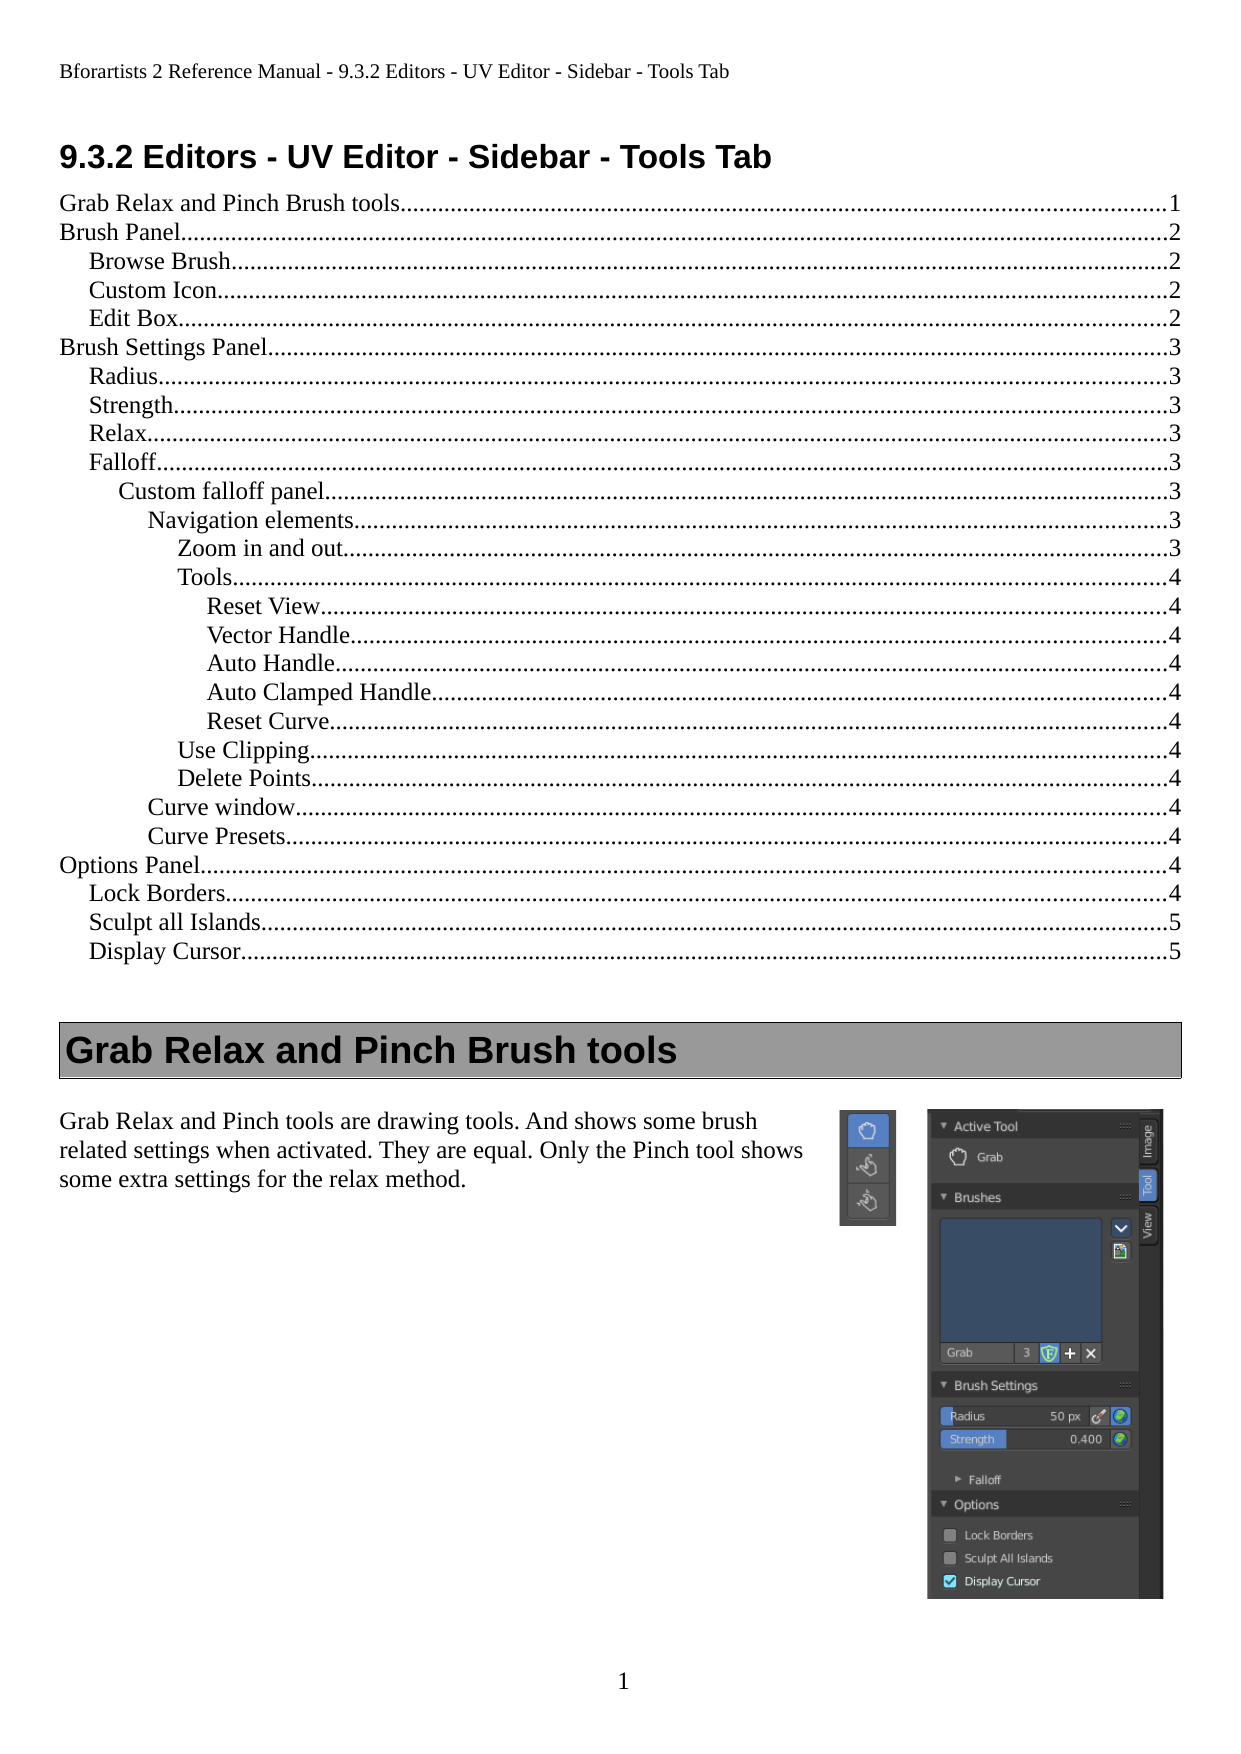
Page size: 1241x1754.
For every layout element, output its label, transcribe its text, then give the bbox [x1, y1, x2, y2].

text Reset View 4 [206, 591, 1181, 620]
text Relax 3 [88, 418, 1181, 447]
text Brush Settings Panel 3 [59, 332, 1181, 361]
text Auto Handle 4 [206, 648, 1181, 677]
text Curve window 4 [147, 792, 1181, 821]
text Display Cursor 5 [88, 936, 1181, 965]
text Brush Panel 2 [59, 217, 1181, 246]
text Grab Relax and Pinch Brush tools 1 [59, 188, 1181, 217]
text Options Panel 4 [59, 850, 1181, 878]
text Edit Box 2 [88, 303, 1181, 332]
table_header Grab Relax and Pinch Brush tools [60, 1023, 1181, 1077]
text Radius 3 [88, 361, 1181, 390]
text Zoom in and out 3 [177, 533, 1181, 562]
picture [927, 1109, 1164, 1599]
text Use Clipping 4 [177, 735, 1181, 763]
text Reset Curve 4 [206, 706, 1181, 735]
text Auto Clamped Handle 4 [206, 677, 1181, 706]
subtitle 9.3.2 Editors - UV Editor - Sidebar - Tools Tab [59, 138, 1181, 176]
text Browse Brush 2 [88, 246, 1181, 275]
text Custom falloff panel 3 [118, 476, 1181, 505]
text Grab Relax and Pinch tools are drawing tools. And shows some brush related settings when activated. They are equal. Only the Pinch tool shows some extra settings for the relax method. [59, 1106, 1181, 1193]
text Custom Icon 2 [88, 275, 1181, 303]
text Curve Presets 4 [147, 821, 1181, 850]
text Sculpt all Islands 5 [88, 907, 1181, 936]
text Delete Points 4 [177, 763, 1181, 792]
text Lock Borders 4 [88, 878, 1181, 907]
text Vector Handle 4 [206, 620, 1181, 648]
text Falloff 3 [88, 447, 1181, 476]
text Strength 3 [88, 390, 1181, 418]
text Tools 4 [177, 562, 1181, 591]
text Navigation elements 3 [147, 505, 1181, 533]
picture [839, 1110, 897, 1226]
